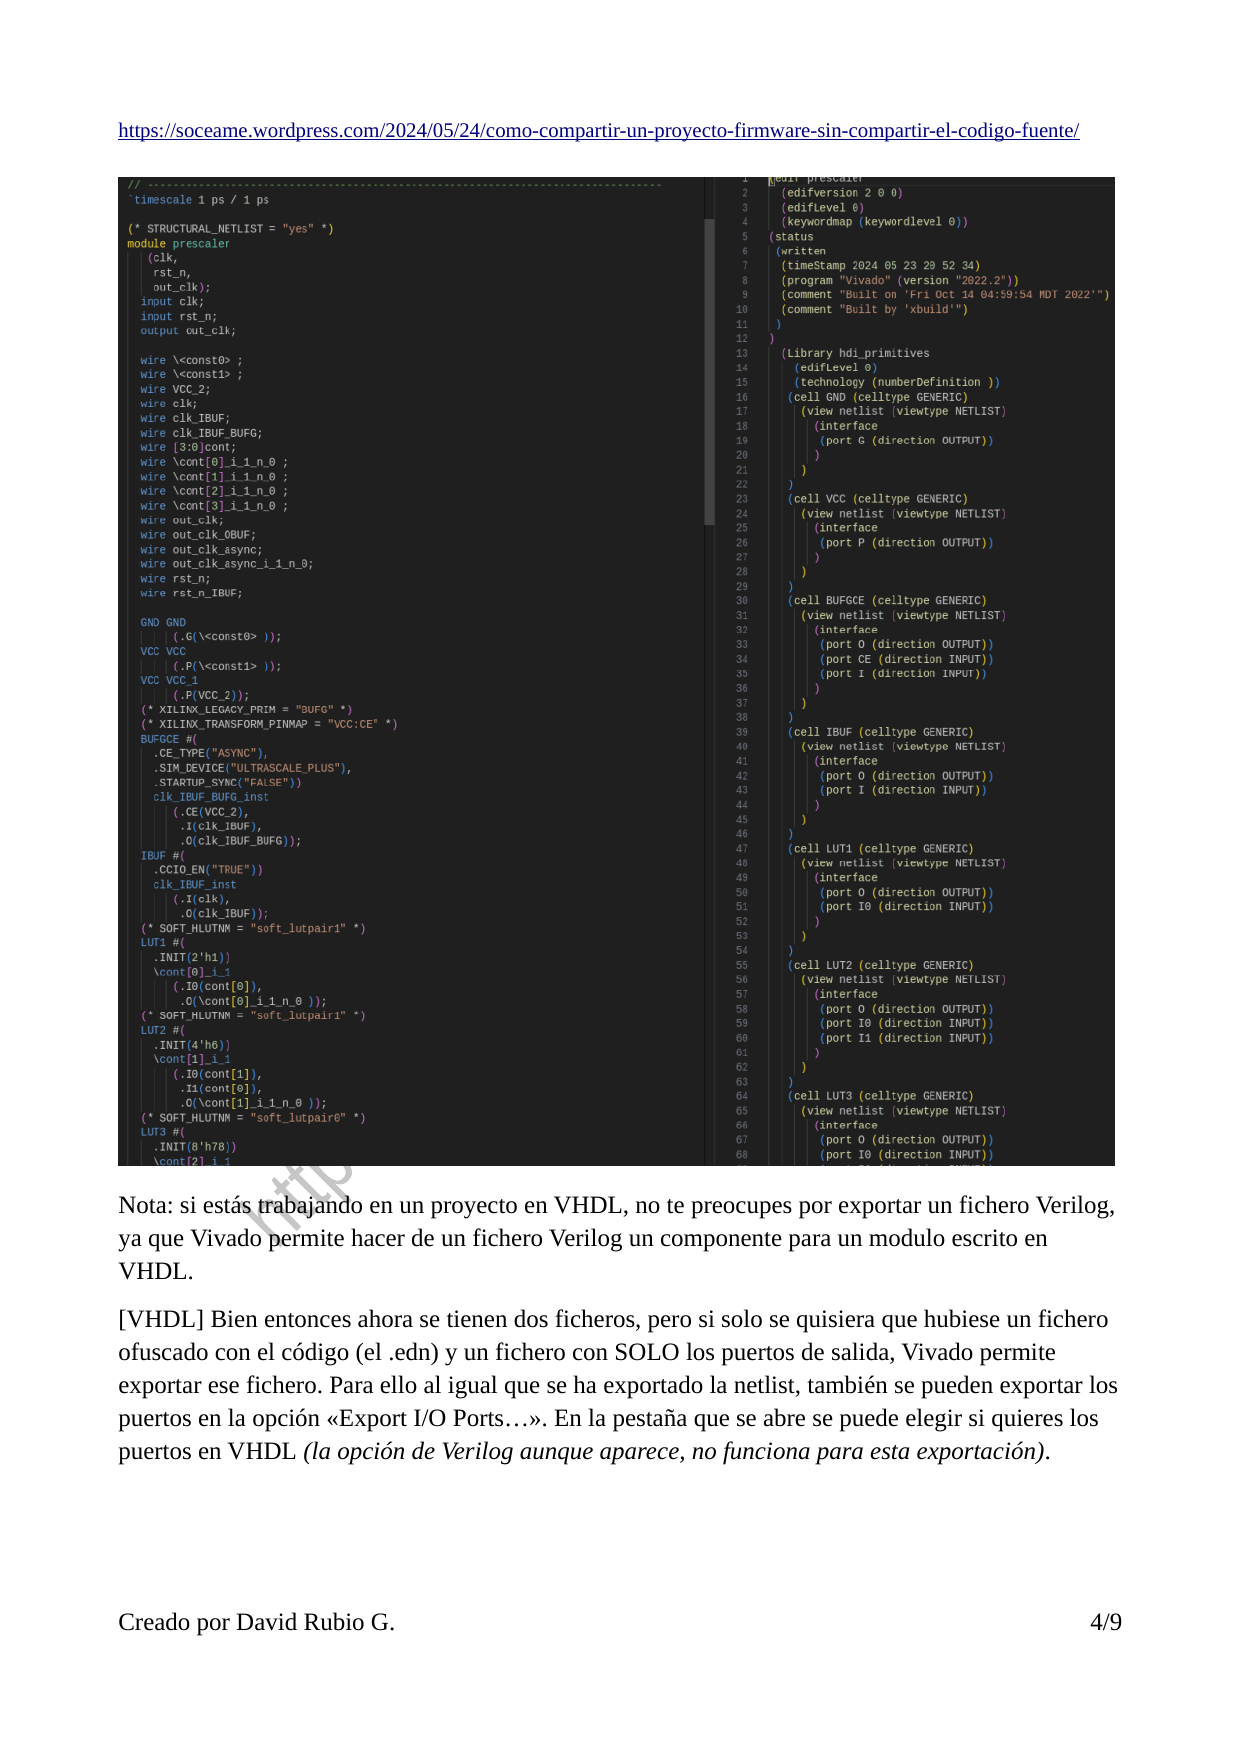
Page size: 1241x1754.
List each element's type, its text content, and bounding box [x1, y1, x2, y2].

text [VHDL] Bien entonces ahora se tienen dos ficheros, pero si solo se quisiera que hubiese un fichero ofuscado con el código (el .edn) y un fichero con SOLO los puertos de salida, Vivado permite exportar ese fichero. Para ello al igual que se ha exportado la netlist, también se pueden exportar los puertos en la opción «Export I/O Ports…». En la pestaña que se abre se puede elegir si quieres los puertos en VHDL (la opción de Verilog aunque aparece, no funciona para esta exportación). [118, 1304, 1122, 1465]
picture [118, 177, 1115, 1166]
text Nota: si estás trabajando en un proyecto en VHDL, no te preocupes por exportar un fichero Verilog, ya que Vivado permite hacer de un fichero Verilog un componente para un modulo escrito en VHDL. [118, 1190, 1122, 1285]
